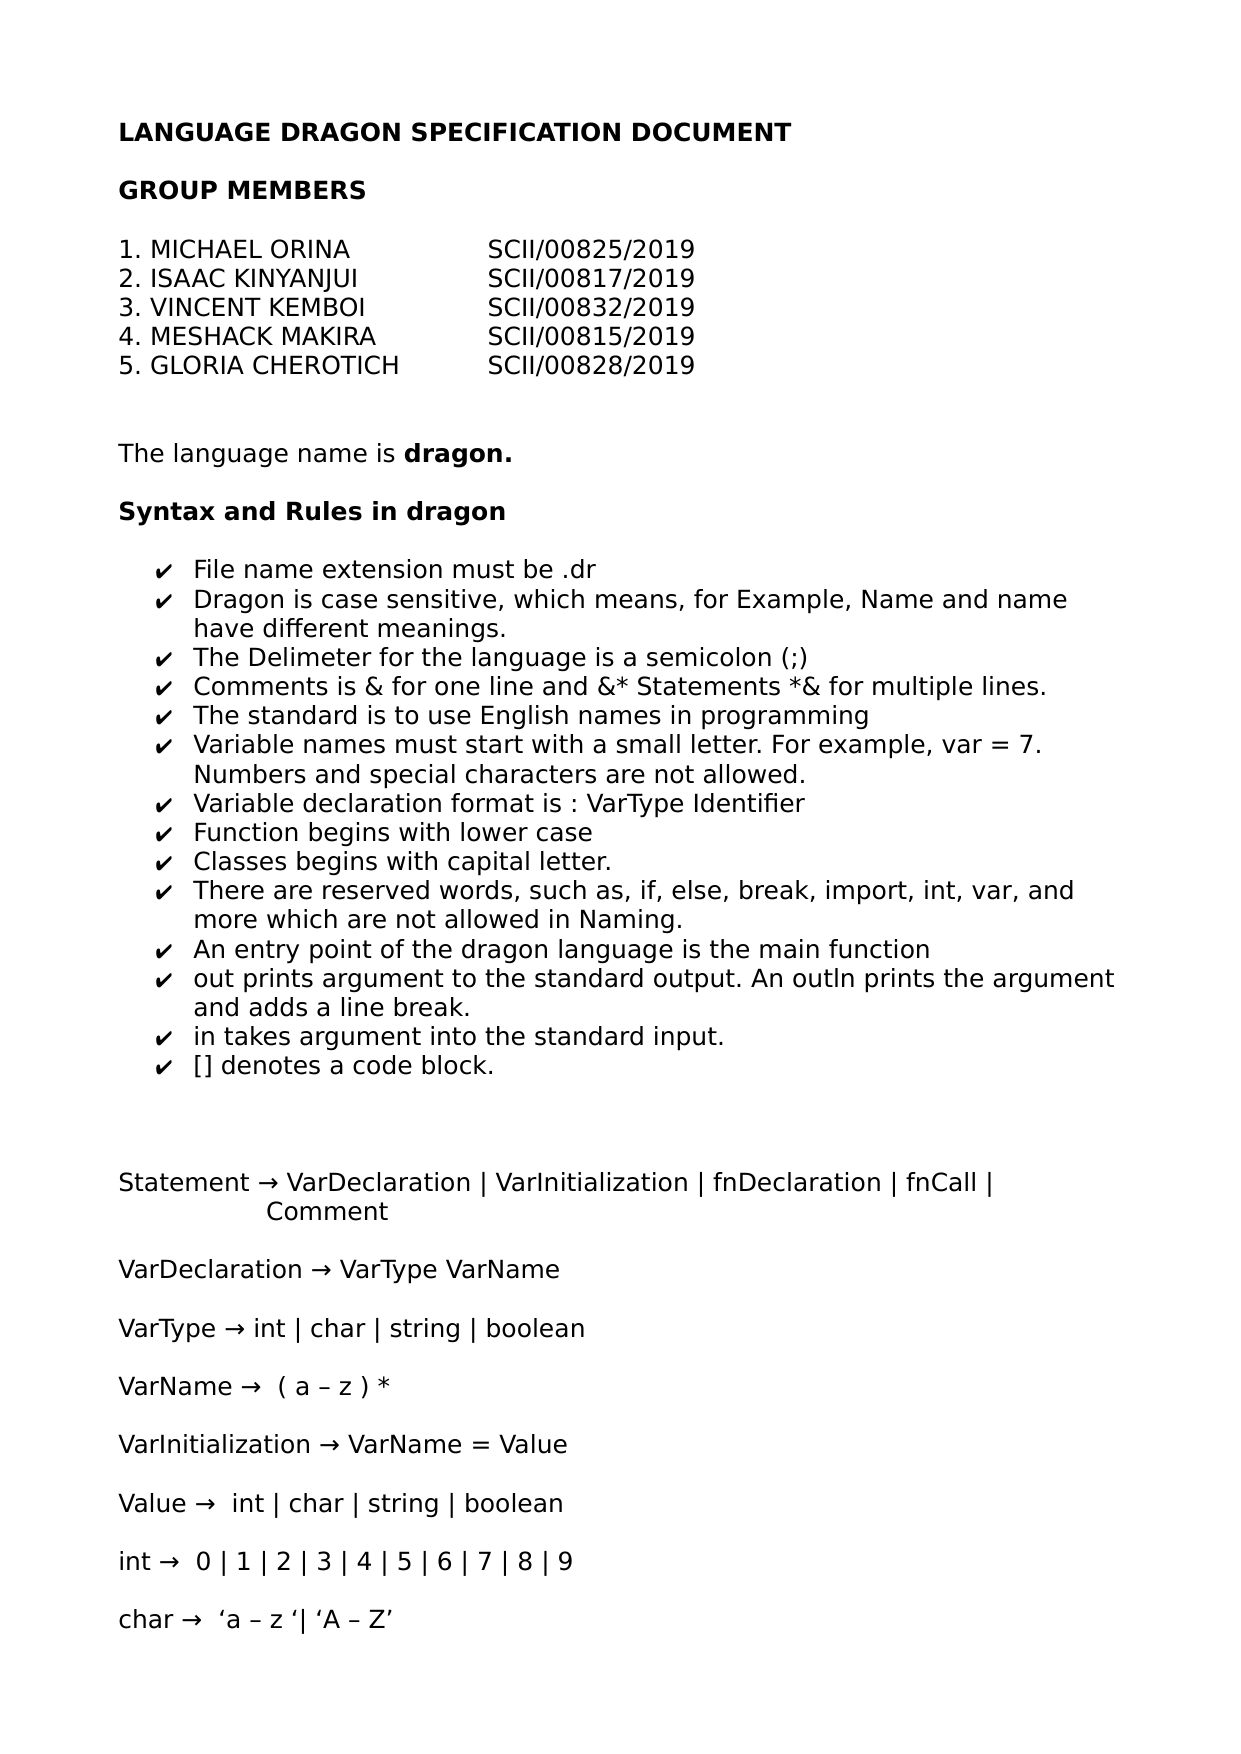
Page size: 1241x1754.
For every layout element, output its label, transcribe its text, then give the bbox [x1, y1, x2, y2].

text 5. GLORIA CHEROTICH SCII/00828/2019 [118, 351, 1122, 381]
list in takes argument into the standard input. [156, 1022, 1122, 1051]
text 3. VINCENT KEMBOI SCII/00832/2019 [118, 293, 1122, 322]
list Variable declaration format is : VarType Identifier [156, 789, 1122, 818]
list Classes begins with capital letter. [156, 847, 1122, 876]
list An entry point of the dragon language is the main function [156, 935, 1122, 964]
text Value → int | char | string | boolean [118, 1489, 1122, 1518]
text VarName → ( a – z ) * [118, 1372, 1122, 1401]
text LANGUAGE DRAGON SPECIFICATION DOCUMENT [118, 118, 1122, 147]
list There are reserved words, such as, if, else, break, import, int, var, and more which are not allowed in Naming. [156, 876, 1122, 935]
text 1. MICHAEL ORINA SCII/00825/2019 [118, 235, 1122, 264]
text int → 0 | 1 | 2 | 3 | 4 | 5 | 6 | 7 | 8 | 9 [118, 1547, 1122, 1576]
list out prints argument to the standard output. An outln prints the argument and adds a line break. [156, 964, 1122, 1022]
list Function begins with lower case [156, 818, 1122, 847]
text GROUP MEMBERS [118, 176, 1122, 206]
list [] denotes a code block. [156, 1051, 1122, 1081]
text 2. ISAAC KINYANJUI SCII/00817/2019 [118, 264, 1122, 293]
text 4. MESHACK MAKIRA SCII/00815/2019 [118, 322, 1122, 351]
list The standard is to use English names in programming [156, 701, 1122, 731]
text The language name is dragon. [118, 439, 1122, 468]
text Statement → VarDeclaration | VarInitialization | fnDeclaration | fnCall | Comment [118, 1168, 1122, 1226]
text Syntax and Rules in dragon [118, 497, 1122, 526]
list The Delimeter for the language is a semicolon (;) [156, 643, 1122, 672]
list Variable names must start with a small letter. For example, var = 7. Numbers and special characters are not allowed. [156, 731, 1122, 789]
list Dragon is case sensitive, which means, for Example, Name and name have different meanings. [156, 585, 1122, 643]
text VarInitialization → VarName = Value [118, 1431, 1122, 1460]
list Comments is & for one line and &* Statements *& for multiple lines. [156, 672, 1122, 701]
list File name extension must be .dr [156, 556, 1122, 585]
text char → ‘a – z ‘| ‘A – Z’ [118, 1606, 1122, 1635]
text VarType → int | char | string | boolean [118, 1314, 1122, 1343]
text VarDeclaration → VarType VarName [118, 1256, 1122, 1285]
